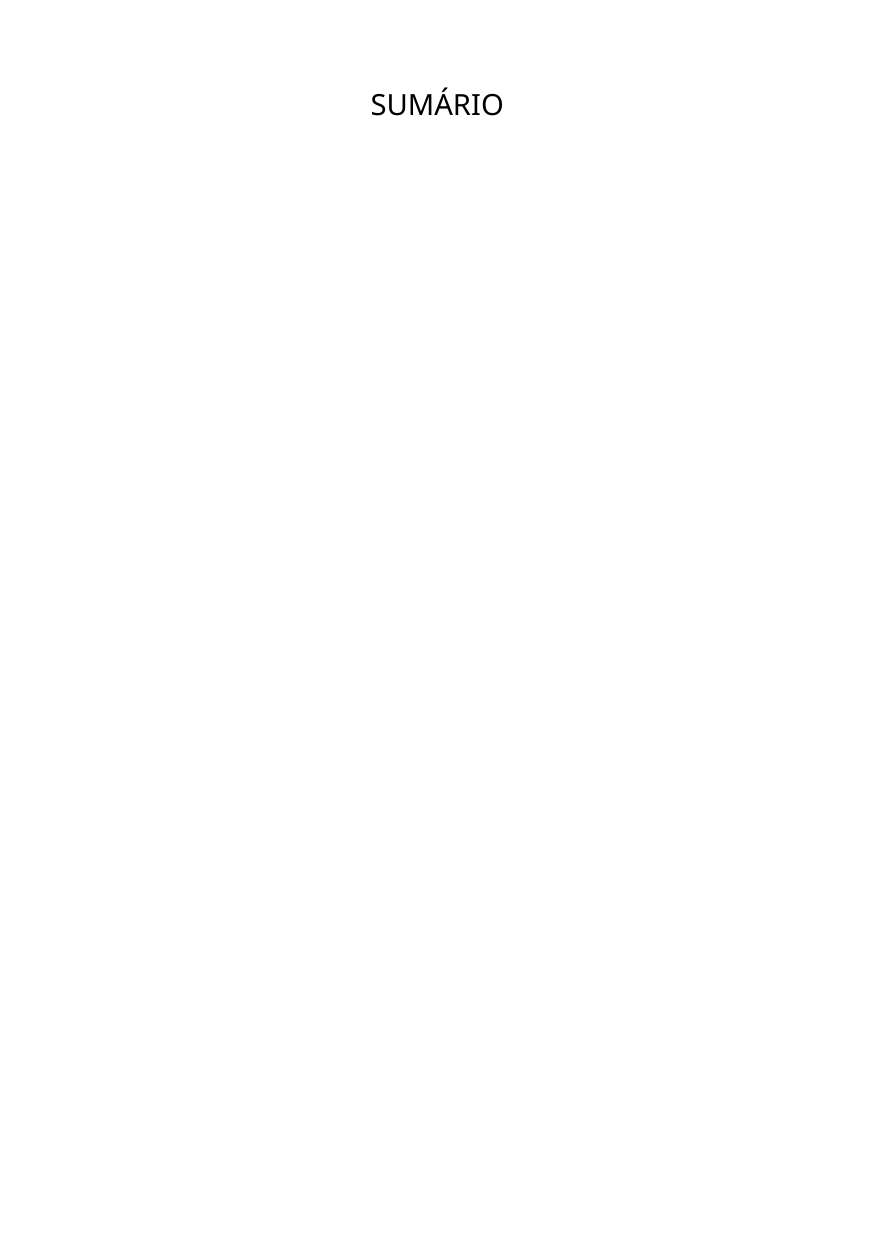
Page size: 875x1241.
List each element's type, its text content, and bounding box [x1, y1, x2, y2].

text SUMÁRIO [59, 84, 815, 124]
